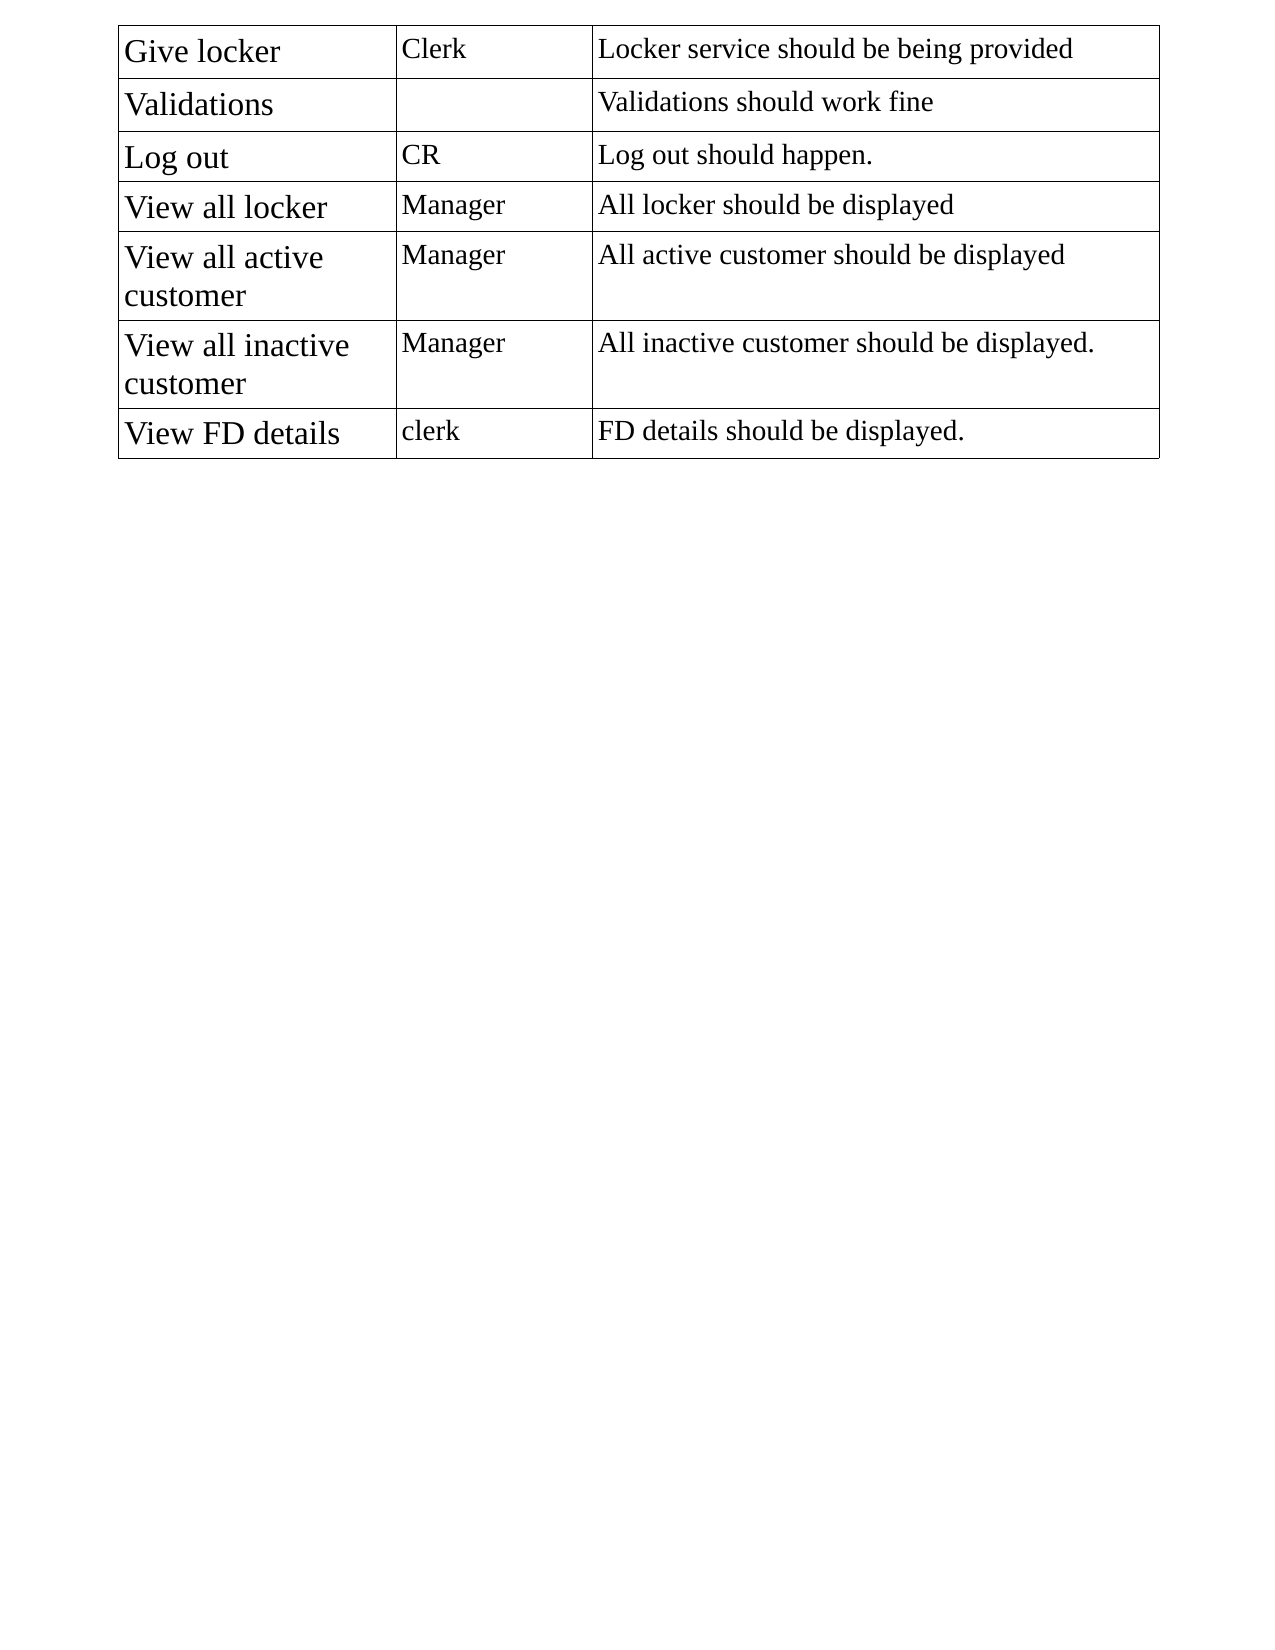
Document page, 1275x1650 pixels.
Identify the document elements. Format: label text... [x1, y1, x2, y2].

table_cell All inactive customer should be displayed. [593, 321, 1159, 408]
table_cell Validations [119, 79, 396, 131]
table_cell All active customer should be displayed [593, 232, 1159, 319]
table_cell Manager [397, 232, 592, 319]
table_cell Manager [397, 321, 592, 408]
table_cell Manager [397, 182, 592, 231]
table_cell [397, 79, 592, 131]
table_cell clerk [397, 409, 592, 458]
table_cell CR [397, 132, 592, 181]
table_cell Locker service should be being provided [593, 26, 1159, 78]
table_cell FD details should be displayed. [593, 409, 1159, 458]
table_cell View FD details [119, 409, 396, 458]
table_cell Log out [119, 132, 396, 181]
table_cell Validations should work fine [593, 79, 1159, 131]
table_cell View all active customer [119, 232, 396, 319]
table_cell View all inactive customer [119, 321, 396, 408]
table_cell Give locker [119, 26, 396, 78]
table_cell Clerk [397, 26, 592, 78]
table_cell Log out should happen. [593, 132, 1159, 181]
table_cell All locker should be displayed [593, 182, 1159, 231]
table_cell View all locker [119, 182, 396, 231]
